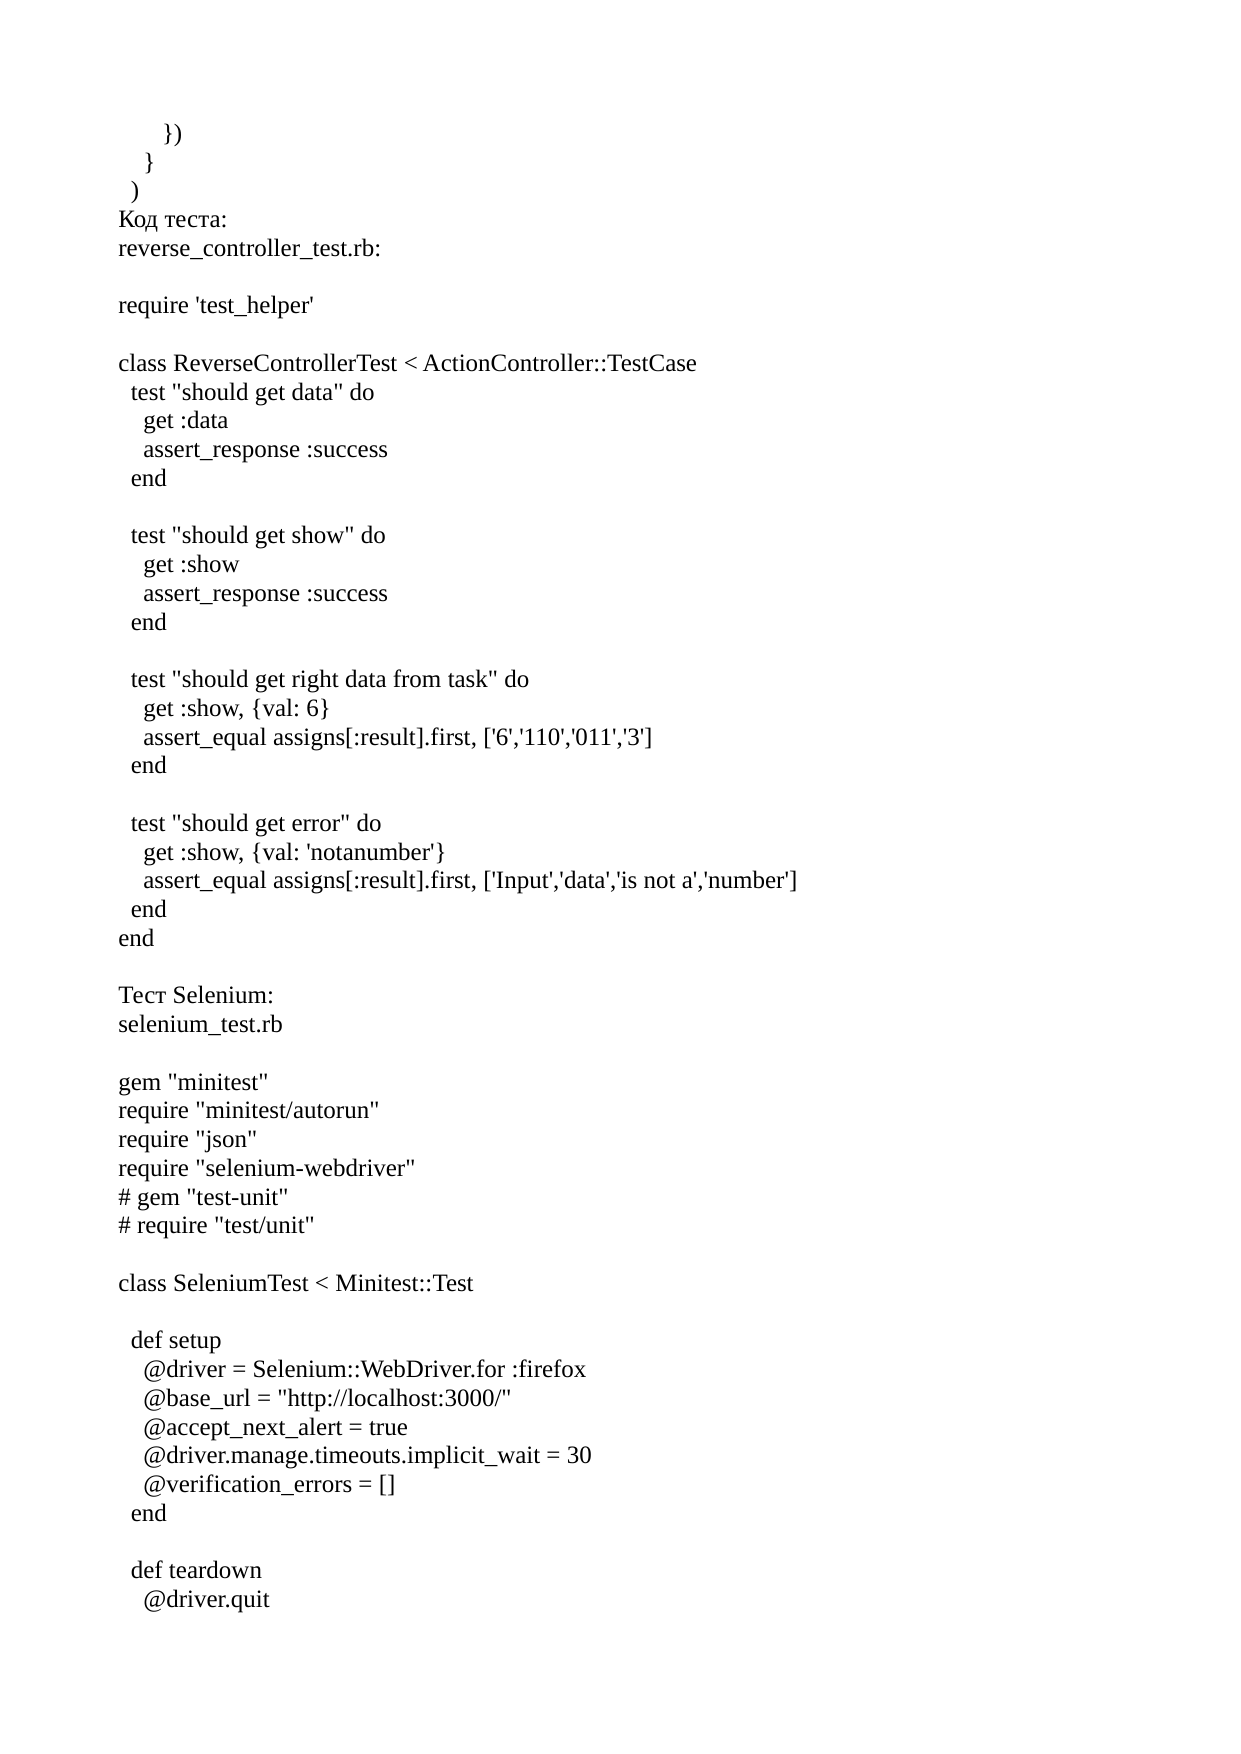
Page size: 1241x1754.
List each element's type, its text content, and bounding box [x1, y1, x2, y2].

text gem "minitest" require "minitest/autorun" require "json" require "selenium-webdriver" # gem "test-unit" # require "test/unit" class SeleniumTest < Minitest::Test def setup @driver = Selenium::WebDriver.for :firefox @base_url = "http://localhost:3000/" @accept_next_alert = true @driver.manage.timeouts.implicit_wait = 30 @verification_errors = [] end def teardown @driver.quit [118, 1067, 1122, 1613]
text require 'test_helper' class ReverseControllerTest < ActionController::TestCase test "should get data" do get :data assert_response :success end test "should get show" do get :show assert_response :success end test "should get right data from task" do get :show, {val: 6} assert_equal assigns[:result].first, ['6','110','011','3'] end test "should get error" do get :show, {val: 'notanumber'} assert_equal assigns[:result].first, ['Input','data','is not a','number'] end end [118, 291, 1122, 952]
text reverse_controller_test.rb: [118, 233, 1122, 262]
text selenium_test.rb [118, 1009, 1122, 1038]
text Тест Selenium: [118, 952, 1122, 1009]
text Код теста: [118, 204, 1122, 233]
text }) } ) [118, 118, 1122, 204]
